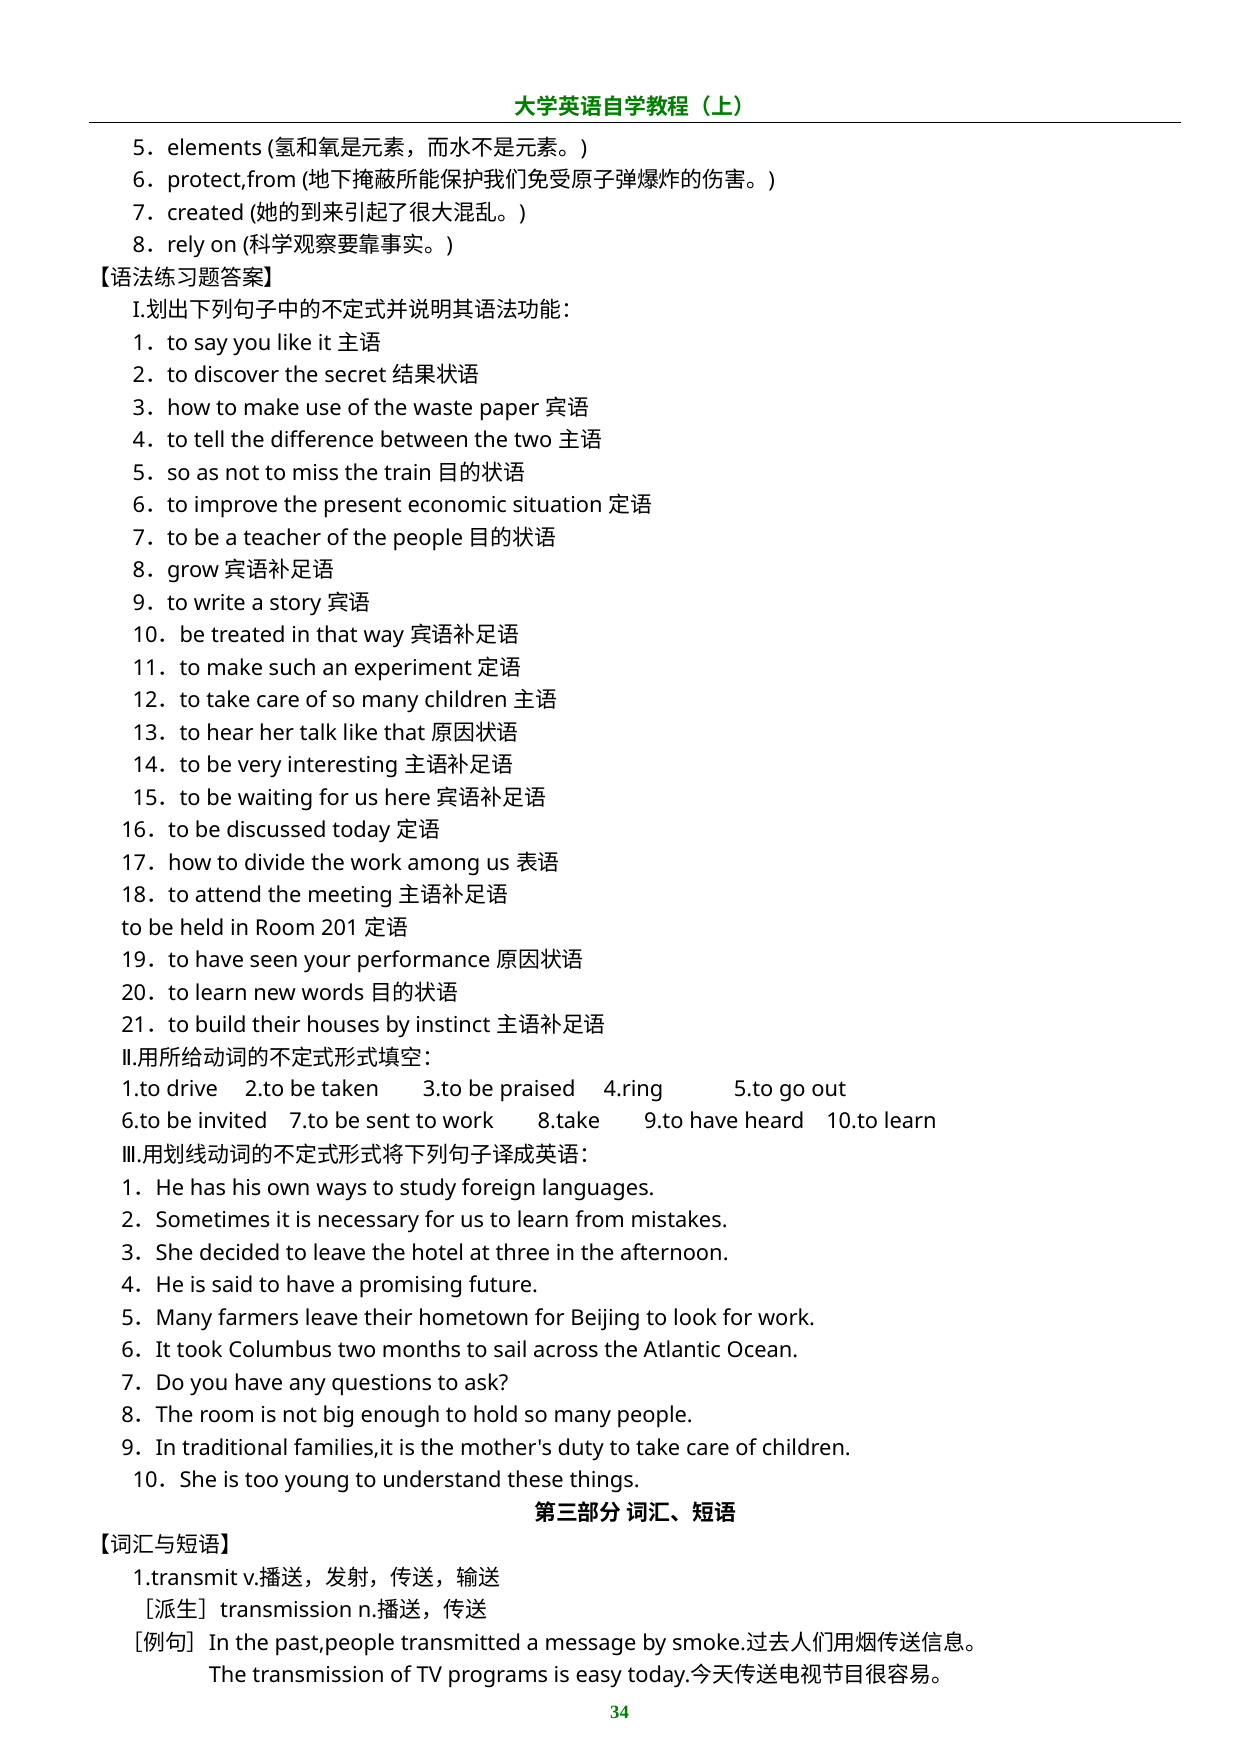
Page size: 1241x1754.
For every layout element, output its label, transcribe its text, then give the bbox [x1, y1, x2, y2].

text 11．to make such an experiment 定语 [89, 649, 1181, 682]
text 第三部分 词汇、短语 [89, 1494, 1181, 1527]
text ［派生］transmission n.播送，传送 [89, 1592, 1181, 1624]
text 18．to attend the meeting 主语补足语 to be held in Room 201 定语 [121, 877, 1181, 942]
text 12．to take care of so many children 主语 [89, 682, 1181, 714]
text 9．to write a story 宾语 [89, 584, 1181, 617]
text 21．to build their houses by instinct 主语补足语 [121, 1007, 1181, 1039]
text 【词汇与短语】 [89, 1527, 1181, 1559]
text 15．to be waiting for us here 宾语补足语 [89, 779, 1181, 812]
text 1.to drive 2.to be taken 3.to be praised 4.ring 5.to go out [121, 1072, 1181, 1104]
text 4．to tell the difference between the two 主语 [89, 422, 1181, 454]
text 6．It took Columbus two months to sail across the Atlantic Ocean. [121, 1332, 1181, 1364]
text 7．created (她的到来引起了很大混乱。) [89, 194, 1181, 227]
text 5．elements (氢和氧是元素，而水不是元素。) [89, 129, 1181, 162]
text ［例句］In the past,people transmitted a message by smoke.过去人们用烟传送信息。 The transmission of TV programs is easy today.今天传送电视节目很容易。 [121, 1624, 1181, 1689]
text 2．Sometimes it is necessary for us to learn from mistakes. [121, 1202, 1181, 1234]
text 10．be treated in that way 宾语补足语 [89, 617, 1181, 649]
text 1．to say you like it 主语 [89, 324, 1181, 357]
text 4．He is said to have a promising future. [121, 1267, 1181, 1299]
text 2．to discover the secret 结果状语 [89, 357, 1181, 389]
text 5．Many farmers leave their hometown for Beijing to look for work. [121, 1299, 1181, 1332]
text 7．to be a teacher of the people 目的状语 [89, 519, 1181, 552]
text 1.transmit v.播送，发射，传送，输送 [89, 1559, 1181, 1592]
text I.划出下列句子中的不定式并说明其语法功能： [89, 292, 1181, 324]
text 【语法练习题答案】 [89, 259, 1181, 292]
text 16．to be discussed today 定语 [121, 812, 1181, 844]
text 20．to learn new words 目的状语 [121, 974, 1181, 1007]
text 6.to be invited 7.to be sent to work 8.take 9.to have heard 10.to learn [121, 1104, 1181, 1137]
text 9．In traditional families,it is the mother's duty to take care of children. [121, 1429, 1181, 1462]
text 19．to have seen your performance 原因状语 [121, 942, 1181, 974]
text 8．grow 宾语补足语 [89, 552, 1181, 584]
text 10．She is too young to understand these things. [89, 1462, 1181, 1494]
text 7．Do you have any questions to ask? [121, 1364, 1181, 1397]
text 3．She decided to leave the hotel at three in the afternoon. [121, 1234, 1181, 1267]
text 6．protect,from (地下掩蔽所能保护我们免受原子弹爆炸的伤害。) [89, 162, 1181, 194]
text 5．so as not to miss the train 目的状语 [89, 454, 1181, 487]
text 1．He has his own ways to study foreign languages. [121, 1169, 1181, 1202]
text Ⅲ.用划线动词的不定式形式将下列句子译成英语： [121, 1137, 1181, 1169]
text 13．to hear her talk like that 原因状语 [89, 714, 1181, 747]
text 3．how to make use of the waste paper 宾语 [89, 389, 1181, 422]
text 8．The room is not big enough to hold so many people. [121, 1397, 1181, 1429]
text 8．rely on (科学观察要靠事实。) [89, 227, 1181, 259]
text Ⅱ.用所给动词的不定式形式填空： [121, 1039, 1181, 1072]
text 17．how to divide the work among us 表语 [121, 844, 1181, 877]
text 6．to improve the present economic situation 定语 [89, 487, 1181, 519]
text 14．to be very interesting 主语补足语 [89, 747, 1181, 779]
